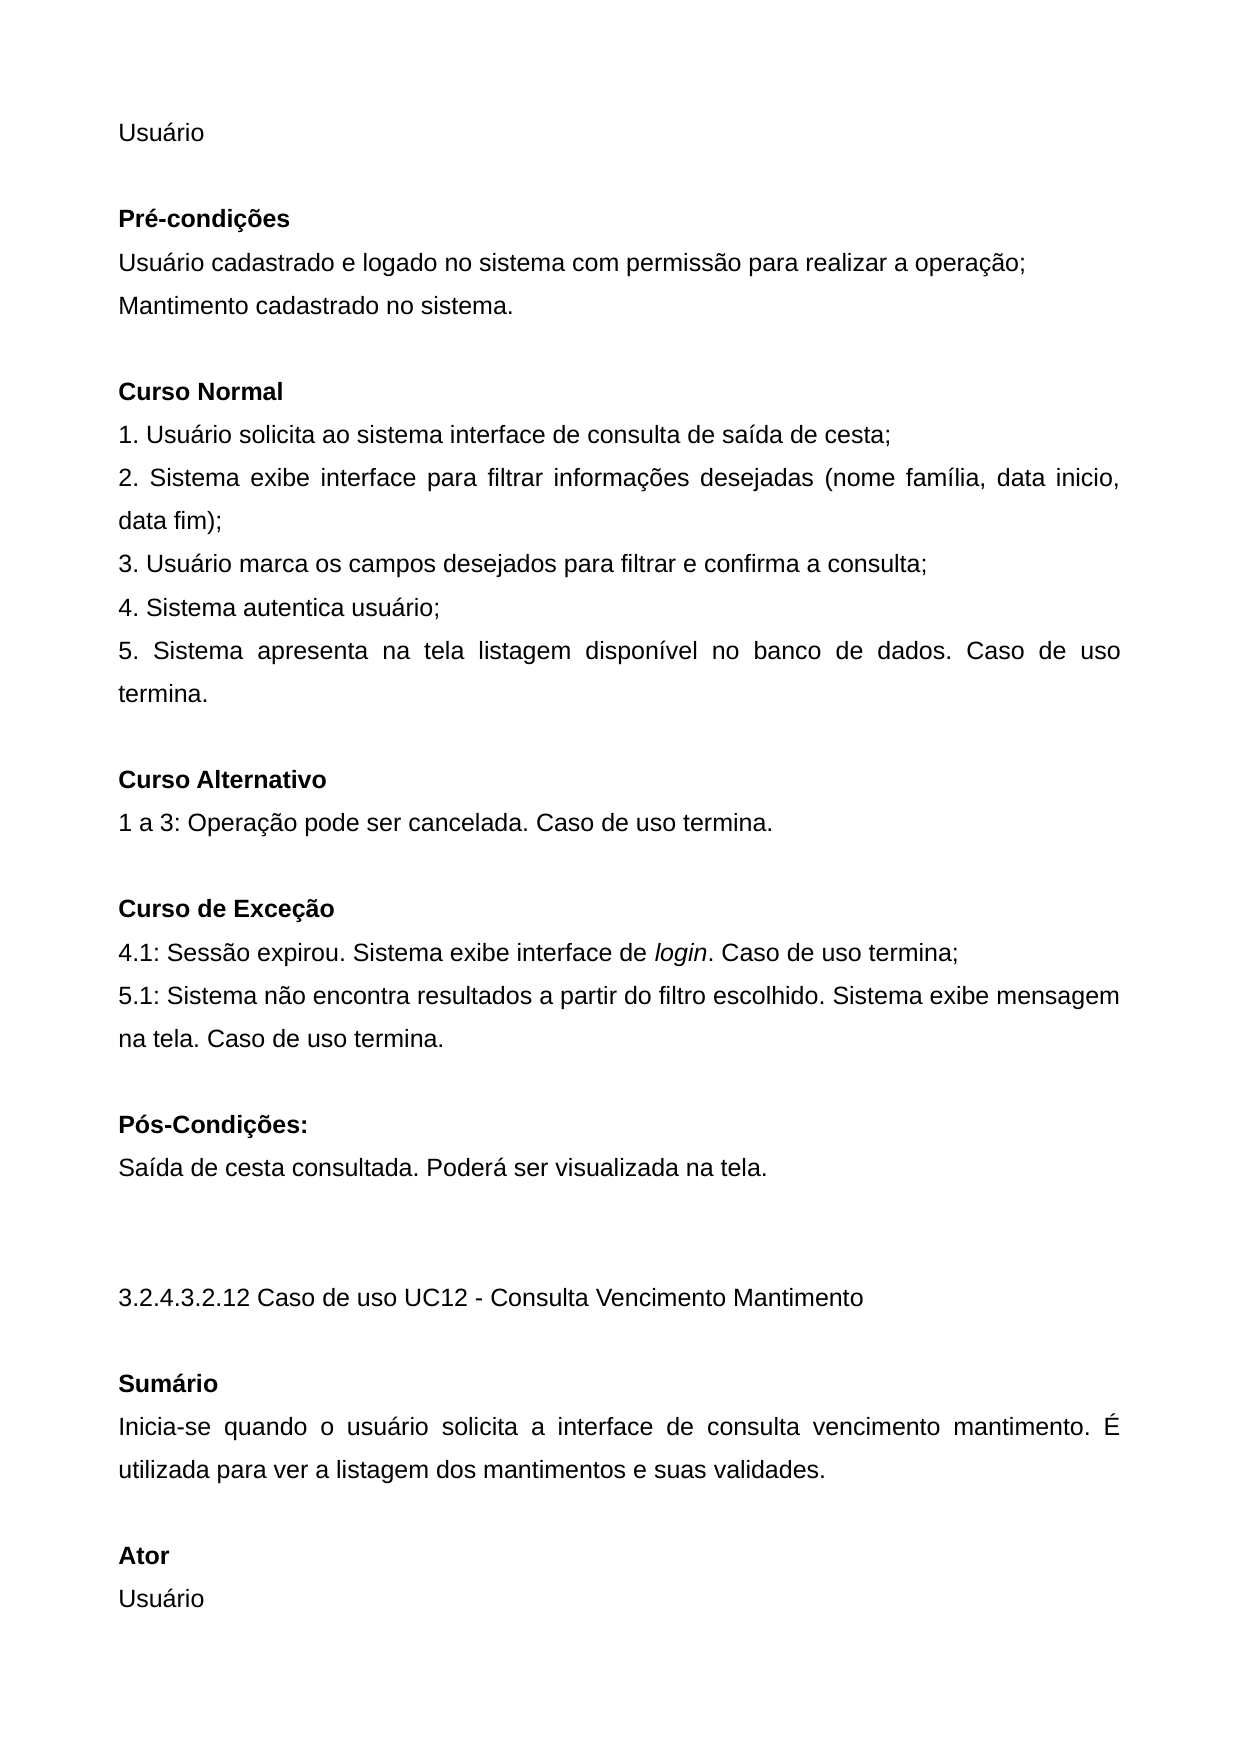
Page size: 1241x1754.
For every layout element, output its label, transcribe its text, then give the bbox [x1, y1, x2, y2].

text 3.2.4.3.2.12 Caso de uso UC12 - Consulta Vencimento Mantimento [118, 1282, 1122, 1311]
text Pré-condições [118, 204, 1122, 233]
text 5. Sistema apresenta na tela listagem disponível no banco de dados. Caso de uso termina. [118, 636, 1122, 707]
text Usuário cadastrado e logado no sistema com permissão para realizar a operação; [118, 247, 1122, 276]
text Sumário [118, 1369, 1122, 1397]
text Curso Alternativo [118, 765, 1122, 794]
text Saída de cesta consultada. Poderá ser visualizada na tela. [118, 1153, 1122, 1182]
text Inicia-se quando o usuário solicita a interface de consulta vencimento mantimento. É utilizada para ver a listagem dos mantimentos e suas validades. [118, 1412, 1122, 1484]
text Usuário [118, 1584, 1122, 1613]
text Curso de Exceção [118, 894, 1122, 923]
text 3. Usuário marca os campos desejados para filtrar e confirma a consulta; [118, 549, 1122, 578]
text 1. Usuário solicita ao sistema interface de consulta de saída de cesta; [118, 420, 1122, 449]
text Curso Normal [118, 377, 1122, 406]
text Pós-Condições: [118, 1110, 1122, 1139]
text 5.1: Sistema não encontra resultados a partir do filtro escolhido. Sistema exibe mensagem na tela. Caso de uso termina. [118, 981, 1122, 1052]
text 4.1: Sessão expirou. Sistema exibe interface de login. Caso de uso termina; [118, 937, 1122, 966]
text 1 a 3: Operação pode ser cancelada. Caso de uso termina. [118, 808, 1122, 837]
text Mantimento cadastrado no sistema. [118, 291, 1122, 319]
text 4. Sistema autentica usuário; [118, 592, 1122, 621]
text Usuário [118, 118, 1122, 147]
text 2. Sistema exibe interface para filtrar informações desejadas (nome família, data inicio, data fim); [118, 463, 1122, 535]
text Ator [118, 1541, 1122, 1570]
